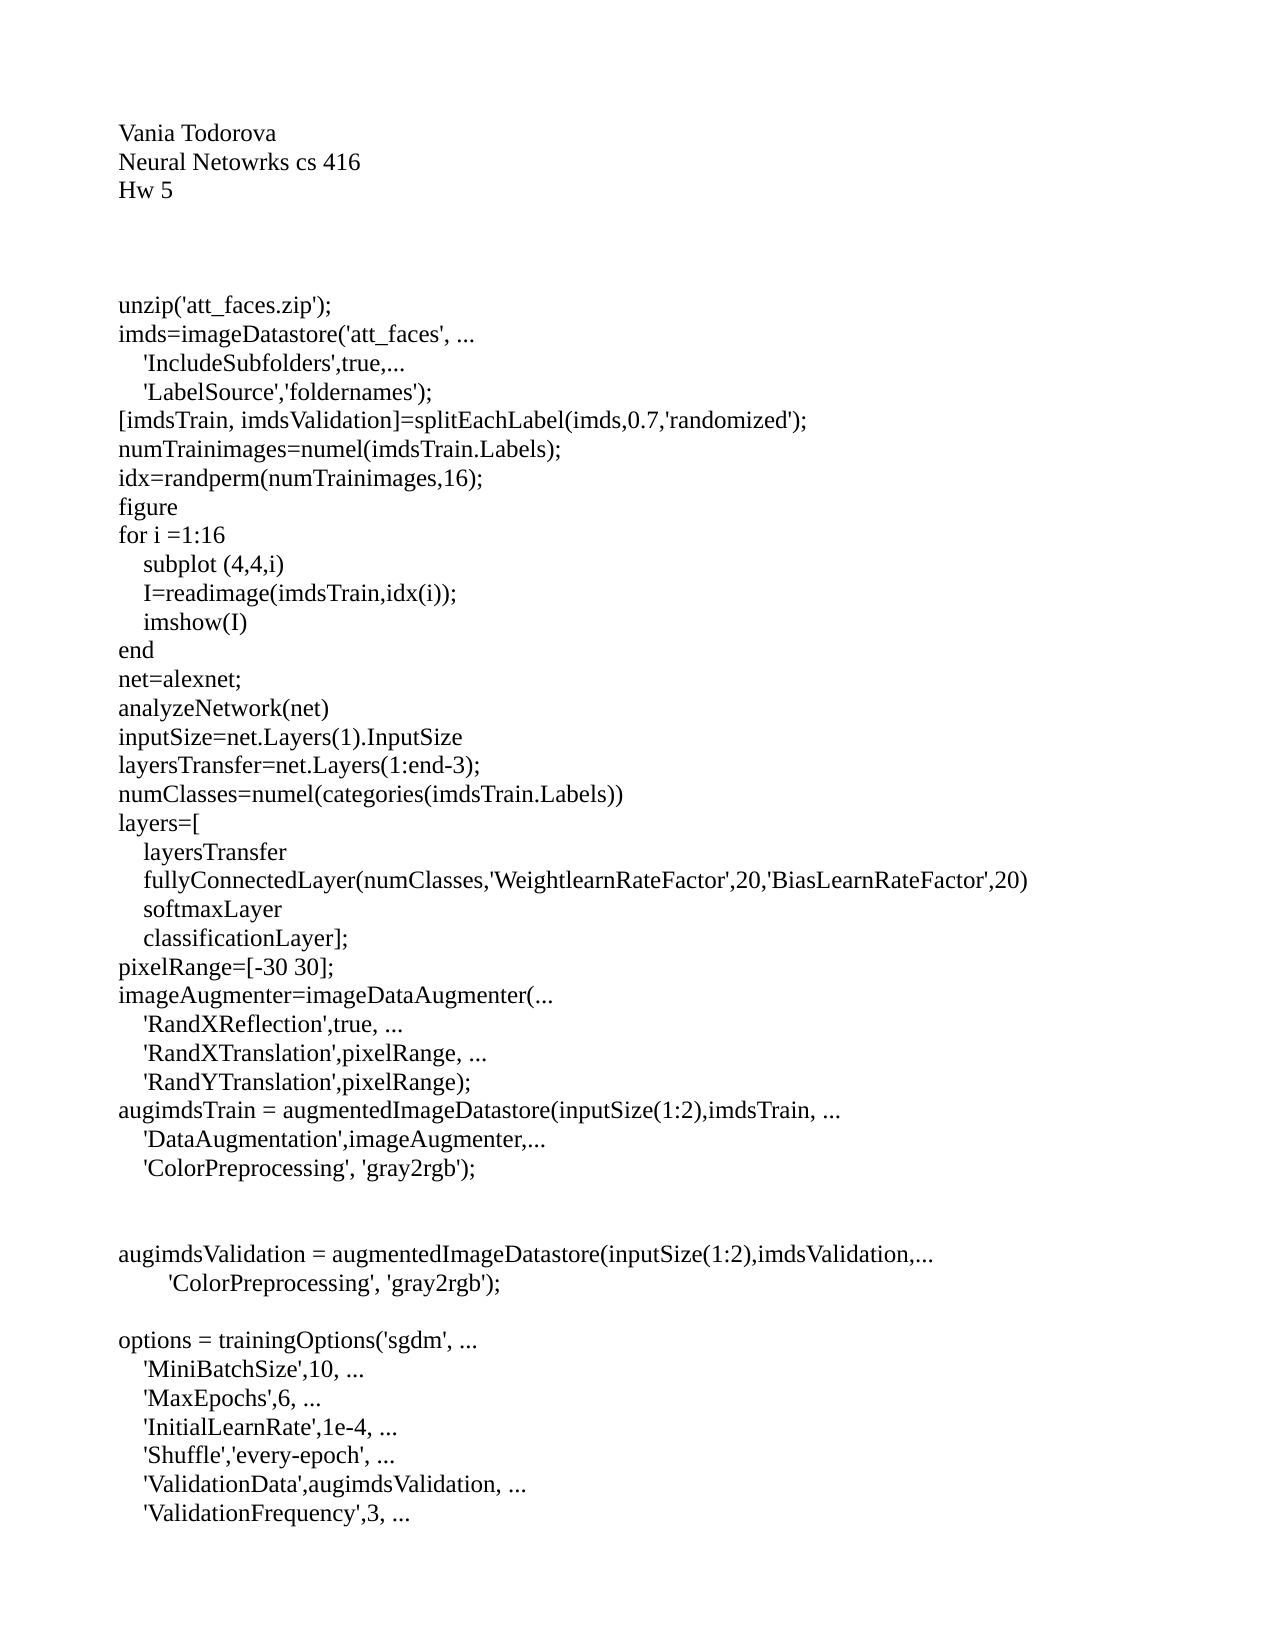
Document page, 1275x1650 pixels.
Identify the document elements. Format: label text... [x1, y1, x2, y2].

text analyzeNetwork(net) [118, 693, 1157, 722]
text 'DataAugmentation',imageAugmenter,... [118, 1124, 1157, 1153]
text I=readimage(imdsTrain,idx(i)); [118, 578, 1157, 607]
text [imdsTrain, imdsValidation]=splitEachLabel(imds,0.7,'randomized'); [118, 406, 1157, 434]
text 'MiniBatchSize',10, ... [118, 1354, 1157, 1383]
text options = trainingOptions('sgdm', ... [118, 1326, 1157, 1354]
text pixelRange=[-30 30]; [118, 952, 1157, 981]
text 'MaxEpochs',6, ... [118, 1383, 1157, 1412]
text 'RandXTranslation',pixelRange, ... [118, 1038, 1157, 1067]
text layersTransfer=net.Layers(1:end-3); [118, 751, 1157, 779]
text augimdsTrain = augmentedImageDatastore(inputSize(1:2),imdsTrain, ... [118, 1096, 1157, 1124]
text classificationLayer]; [118, 923, 1157, 952]
text 'InitialLearnRate',1e-4, ... [118, 1412, 1157, 1441]
text 'Shuffle','every-epoch', ... [118, 1441, 1157, 1469]
text for i =1:16 [118, 521, 1157, 549]
text layers=[ [118, 808, 1157, 837]
text fullyConnectedLayer(numClasses,'WeightlearnRateFactor',20,'BiasLearnRateFactor',20) [118, 866, 1157, 894]
text 'IncludeSubfolders',true,... [118, 348, 1157, 377]
text imshow(I) [118, 607, 1157, 636]
text augimdsValidation = augmentedImageDatastore(inputSize(1:2),imdsValidation,... [118, 1239, 1157, 1268]
text imds=imageDatastore('att_faces', ... [118, 319, 1157, 348]
text end [118, 636, 1157, 664]
text imageAugmenter=imageDataAugmenter(... [118, 981, 1157, 1009]
text numTrainimages=numel(imdsTrain.Labels); [118, 434, 1157, 463]
text net=alexnet; [118, 664, 1157, 693]
text subplot (4,4,i) [118, 549, 1157, 578]
text 'LabelSource','foldernames'); [118, 377, 1157, 406]
text 'RandXReflection',true, ... [118, 1009, 1157, 1038]
text Hw 5 [118, 176, 1157, 204]
text figure [118, 492, 1157, 521]
text idx=randperm(numTrainimages,16); [118, 463, 1157, 492]
text softmaxLayer [118, 894, 1157, 923]
text Vania Todorova [118, 118, 1157, 147]
text 'ValidationData',augimdsValidation, ... [118, 1469, 1157, 1498]
text 'ColorPreprocessing', 'gray2rgb'); [118, 1268, 1157, 1297]
text 'ValidationFrequency',3, ... [118, 1498, 1157, 1527]
text layersTransfer [118, 837, 1157, 866]
text unzip('att_faces.zip'); [118, 291, 1157, 319]
text 'ColorPreprocessing', 'gray2rgb'); [118, 1153, 1157, 1182]
text numClasses=numel(categories(imdsTrain.Labels)) [118, 779, 1157, 808]
text 'RandYTranslation',pixelRange); [118, 1067, 1157, 1096]
text Neural Netowrks cs 416 [118, 147, 1157, 176]
text inputSize=net.Layers(1).InputSize [118, 722, 1157, 751]
